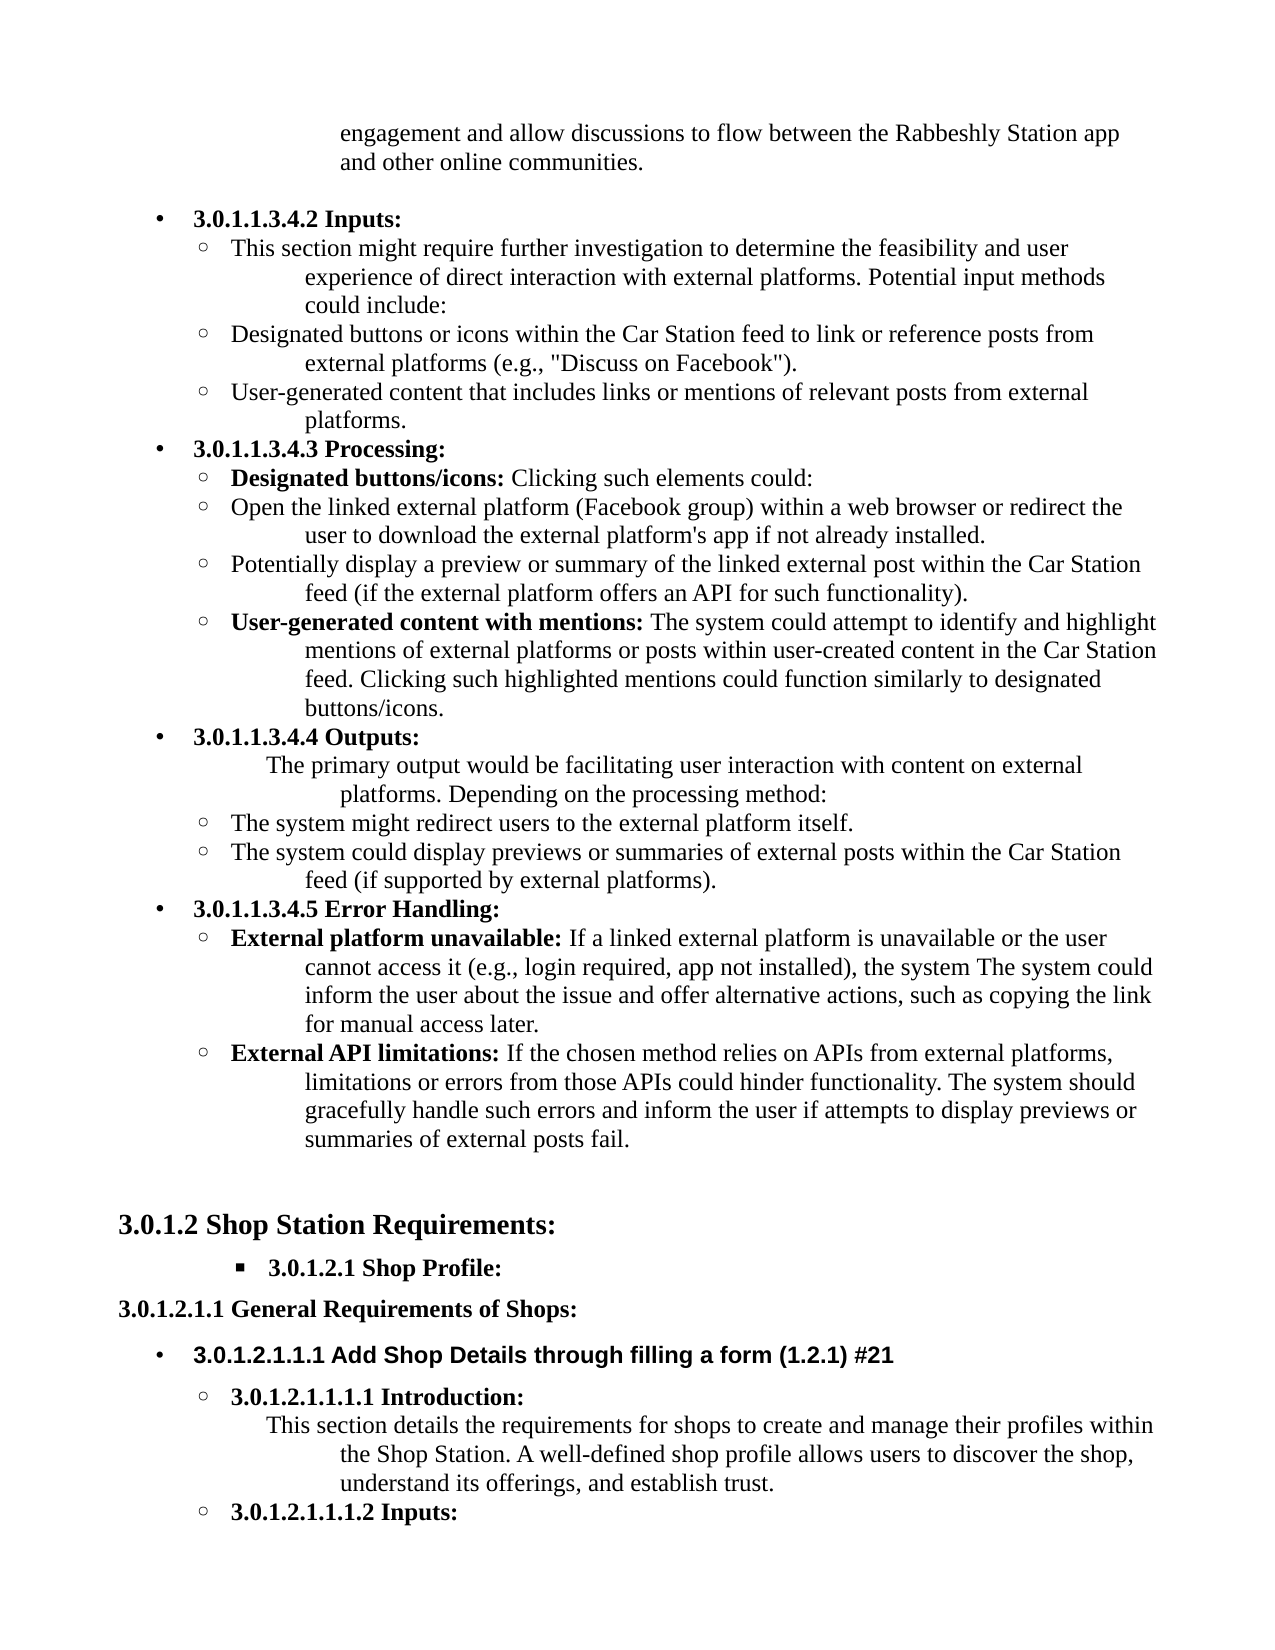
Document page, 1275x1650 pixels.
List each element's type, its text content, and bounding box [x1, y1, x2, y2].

list 3.0.1.2.1.1.1.2 Inputs: [193, 1497, 1157, 1525]
list 3.0.1.2.1.1.1.1 Introduction: [193, 1382, 1157, 1410]
list The system could display previews or summaries of external posts within the Car Station feed (if supported by external platforms). [193, 837, 1157, 894]
list Designated buttons/icons: Clicking such elements could: [193, 463, 1157, 492]
list External platform unavailable: If a linked external platform is unavailable or the user cannot access it (e.g., login required, app not installed), the system The system could inform the user about the issue and offer alternative actions, such as copying the link for manual access later. [193, 923, 1157, 1038]
list Potentially display a preview or summary of the linked external post within the Car Station feed (if the external platform offers an API for such functionality). [193, 549, 1157, 607]
list User-generated content that includes links or mentions of relevant posts from external platforms. [193, 377, 1157, 434]
list External API limitations: If the chosen method relies on APIs from external platforms, limitations or errors from those APIs could hinder functionality. The system should gracefully handle such errors and inform the user if attempts to display previews or summaries of external posts fail. [193, 1038, 1157, 1153]
subtitle 3.0.1.2 Shop Station Requirements: [118, 1207, 1157, 1240]
list This section might require further investigation to determine the feasibility and user experience of direct interaction with external platforms. Potential input methods could include: [193, 233, 1157, 319]
list User-generated content with mentions: The system could attempt to identify and highlight mentions of external platforms or posts within user-created content in the Car Station feed. Clicking such highlighted mentions could function similarly to designated buttons/icons. [193, 607, 1157, 722]
text engagement and allow discussions to flow between the Rabbeshly Station app and other online communities. [266, 118, 1157, 176]
text The primary output would be facilitating user interaction with content on external platforms. Depending on the processing method: [266, 751, 1157, 808]
list 3.0.1.1.3.4.5 Error Handling: [156, 894, 1157, 923]
list Open the linked external platform (Facebook group) within a web browser or redirect the user to download the external platform's app if not already installed. [193, 492, 1157, 549]
text This section details the requirements for shops to create and manage their profiles within the Shop Station. A well-defined shop profile allows users to discover the shop, understand its offerings, and establish trust. [266, 1410, 1157, 1497]
list 3.0.1.2.1 Shop Profile: [231, 1253, 1157, 1282]
list 3.0.1.1.3.4.3 Processing: [156, 434, 1157, 463]
list Designated buttons or icons within the Car Station feed to link or reference posts from external platforms (e.g., "Discuss on Facebook"). [193, 319, 1157, 377]
list The system might redirect users to the external platform itself. [193, 808, 1157, 837]
list 3.0.1.1.3.4.4 Outputs: [156, 722, 1157, 751]
list 3.0.1.1.3.4.2 Inputs: [156, 204, 1157, 233]
subtitle 3.0.1.2.1.1 General Requirements of Shops: [118, 1294, 1157, 1323]
subtitle 3.0.1.2.1.1.1 Add Shop Details through filling a form (1.2.1) #21 [156, 1342, 1157, 1369]
